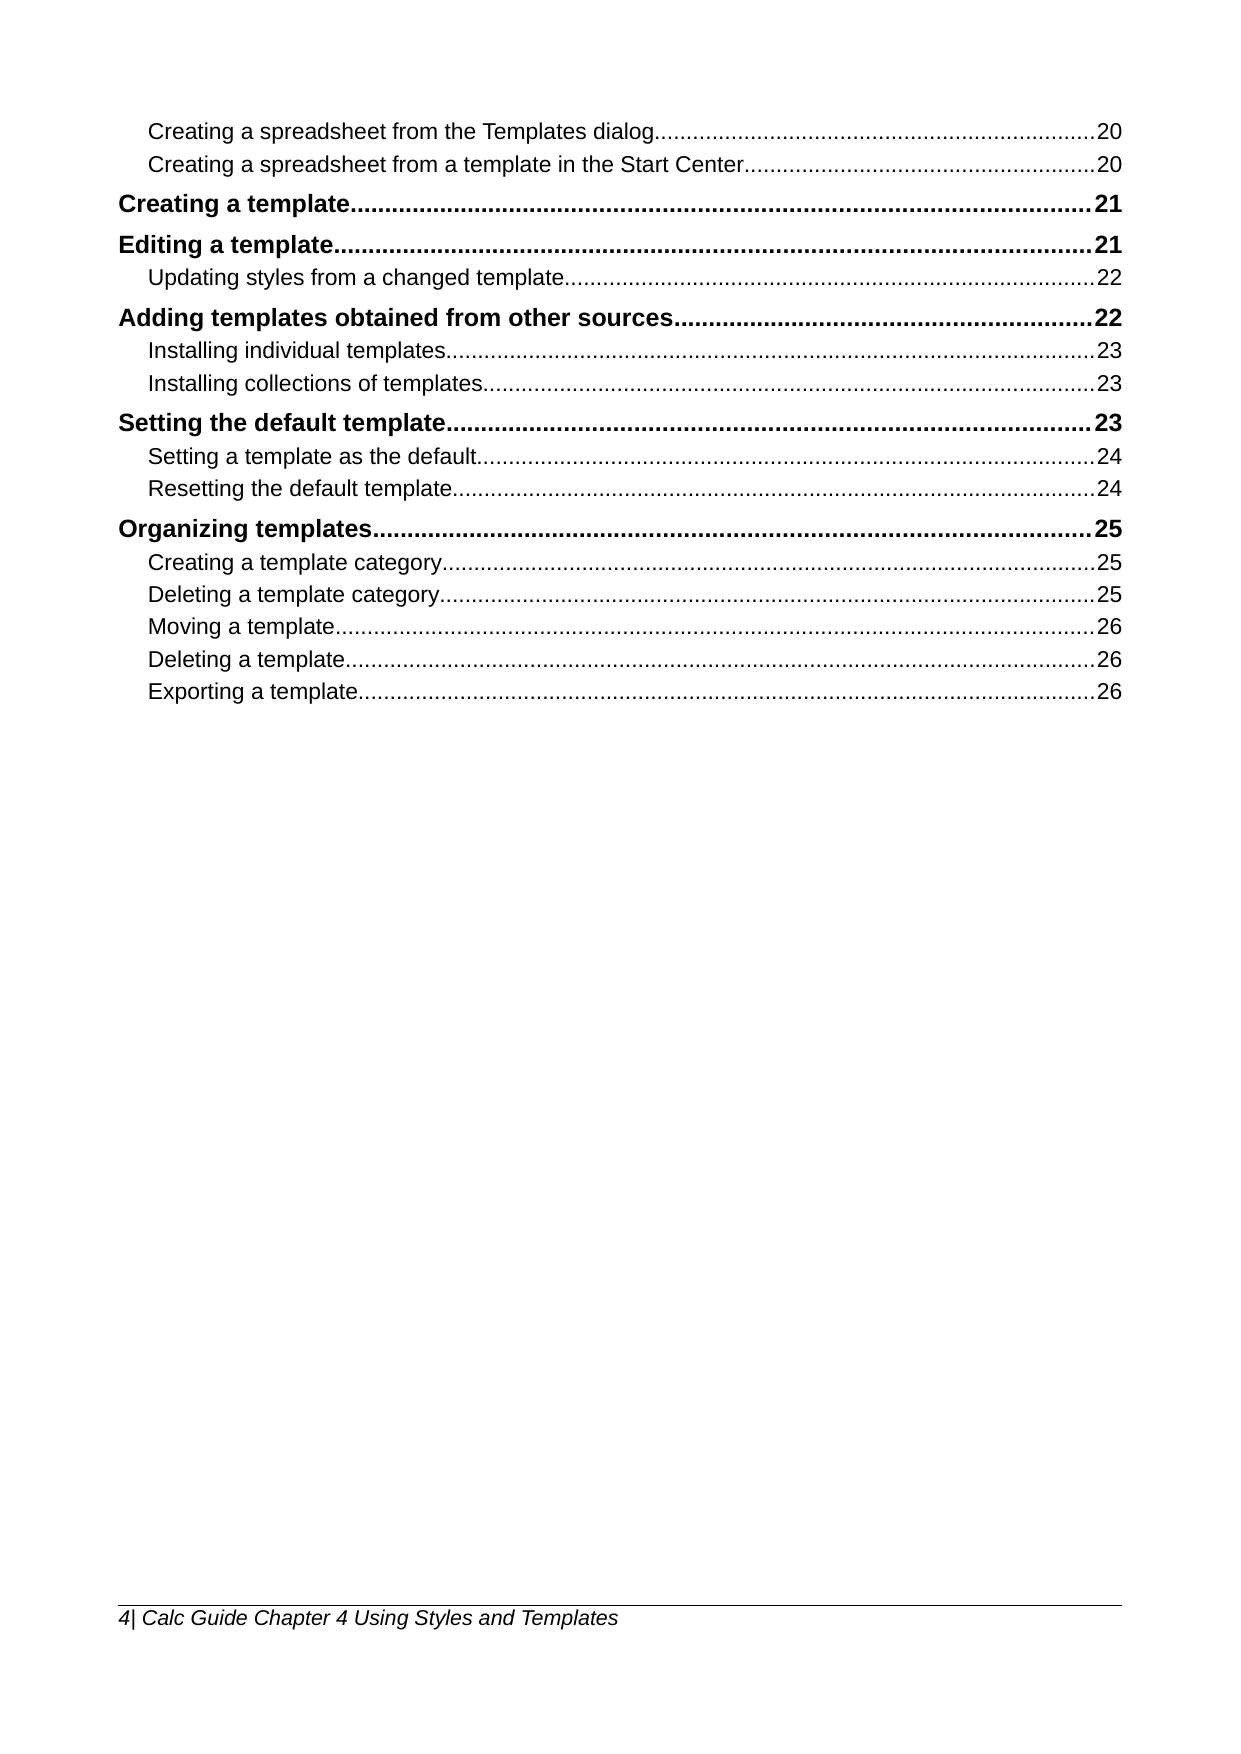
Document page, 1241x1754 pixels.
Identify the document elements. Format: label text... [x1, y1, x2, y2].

text Creating a spreadsheet from the Templates dialog 20 [148, 118, 1122, 144]
text Exporting a template 26 [148, 678, 1122, 704]
text Setting a template as the default 24 [148, 443, 1122, 469]
text Installing individual templates 23 [148, 337, 1122, 364]
text Creating a spreadsheet from a template in the Start Center 20 [148, 151, 1122, 177]
text Creating a template 21 [118, 189, 1122, 218]
text Deleting a template category 25 [148, 581, 1122, 607]
text Updating styles from a changed template 22 [148, 264, 1122, 291]
text Installing collections of templates 23 [148, 370, 1122, 396]
text Deleting a template 26 [148, 646, 1122, 672]
text Adding templates obtained from other sources 22 [118, 303, 1122, 331]
text Setting the default template 23 [118, 408, 1122, 437]
text Editing a template 21 [118, 229, 1122, 258]
text Moving a template 26 [148, 613, 1122, 640]
text Organizing templates 25 [118, 514, 1122, 542]
text Resetting the default template 24 [148, 475, 1122, 502]
text Creating a template category 25 [148, 548, 1122, 575]
